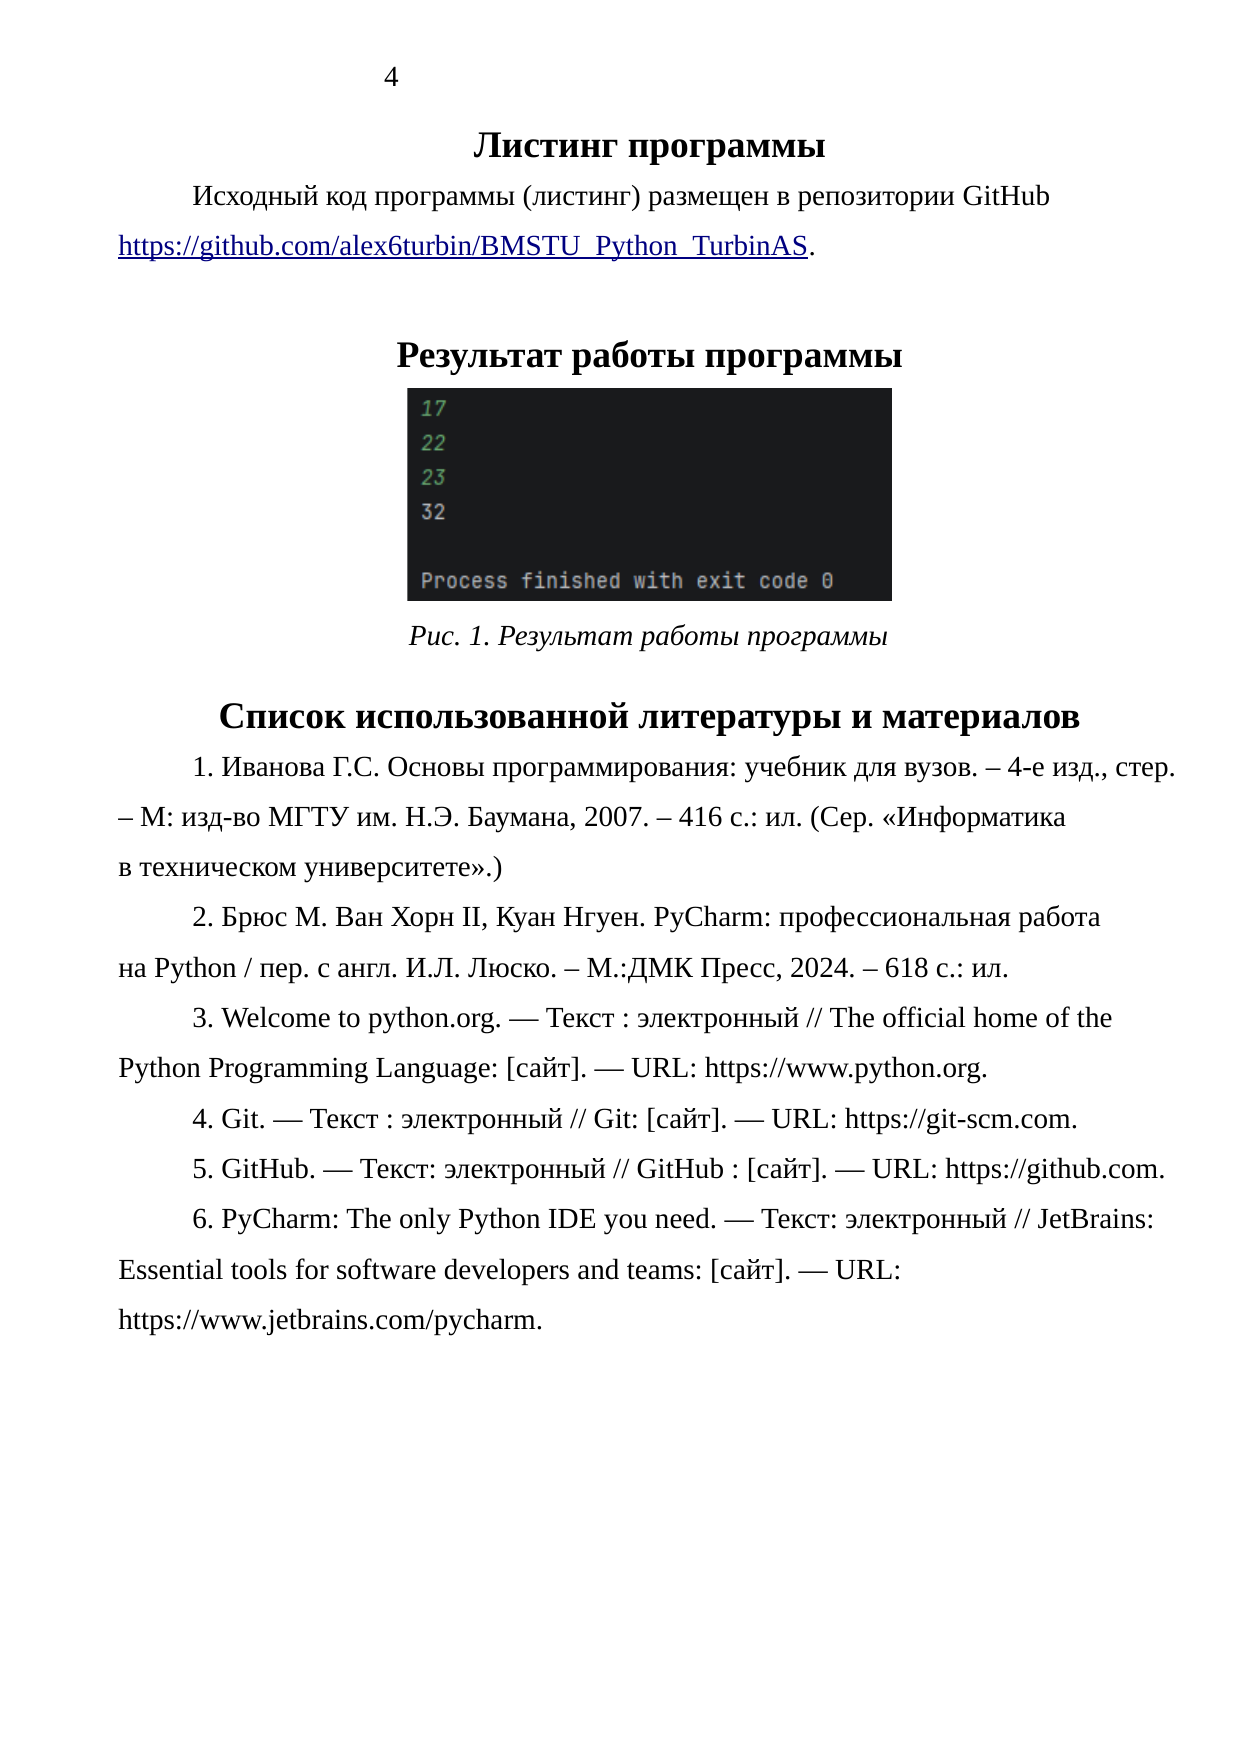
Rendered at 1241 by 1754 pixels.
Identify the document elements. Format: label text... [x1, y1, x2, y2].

list Брюс М. Ван Хорн II, Куан Нгуен. PyCharm: профессиональная работа на Python / пер. с англ. И.Л. Люско. – М.:ДМК Пресс, 2024. – 618 с.: ил. [118, 899, 1181, 983]
subtitle Список использованной литературы и материалов [118, 693, 1181, 736]
list GitHub. — Текст: электронный // GitHub : [сайт]. — URL: https://github.com. [118, 1151, 1181, 1185]
subtitle Результат работы программы [118, 333, 1181, 376]
list PyCharm: The only Python IDE you need. — Текст: электронный // JetBrains: Essential tools for software developers and teams: [сайт]. — URL: https://www.jetbrains.com/pycharm. [118, 1201, 1181, 1336]
text Рис. 1. Результат работы программы [118, 388, 1181, 651]
list Welcome to python.org. — Текст : электронный // The official home of the Python Programming Language: [сайт]. — URL: https://www.python.org. [118, 1000, 1181, 1084]
list Git. — Текст : электронный // Git: [сайт]. — URL: https://git-scm.com. [118, 1101, 1181, 1134]
subtitle Листинг программы [118, 122, 1181, 165]
picture [407, 388, 892, 601]
list Иванова Г.С. Основы программирования: учебник для вузов. – 4-е изд., стер. – М: изд-во МГТУ им. Н.Э. Баумана, 2007. – 416 с.: ил. (Сер. «Информатика в техническом университете».) [118, 749, 1181, 883]
text Исходный код программы (листинг) размещен в репозитории GitHub https://github.com/alex6turbin/BMSTU_Python_TurbinAS. [118, 178, 1181, 262]
